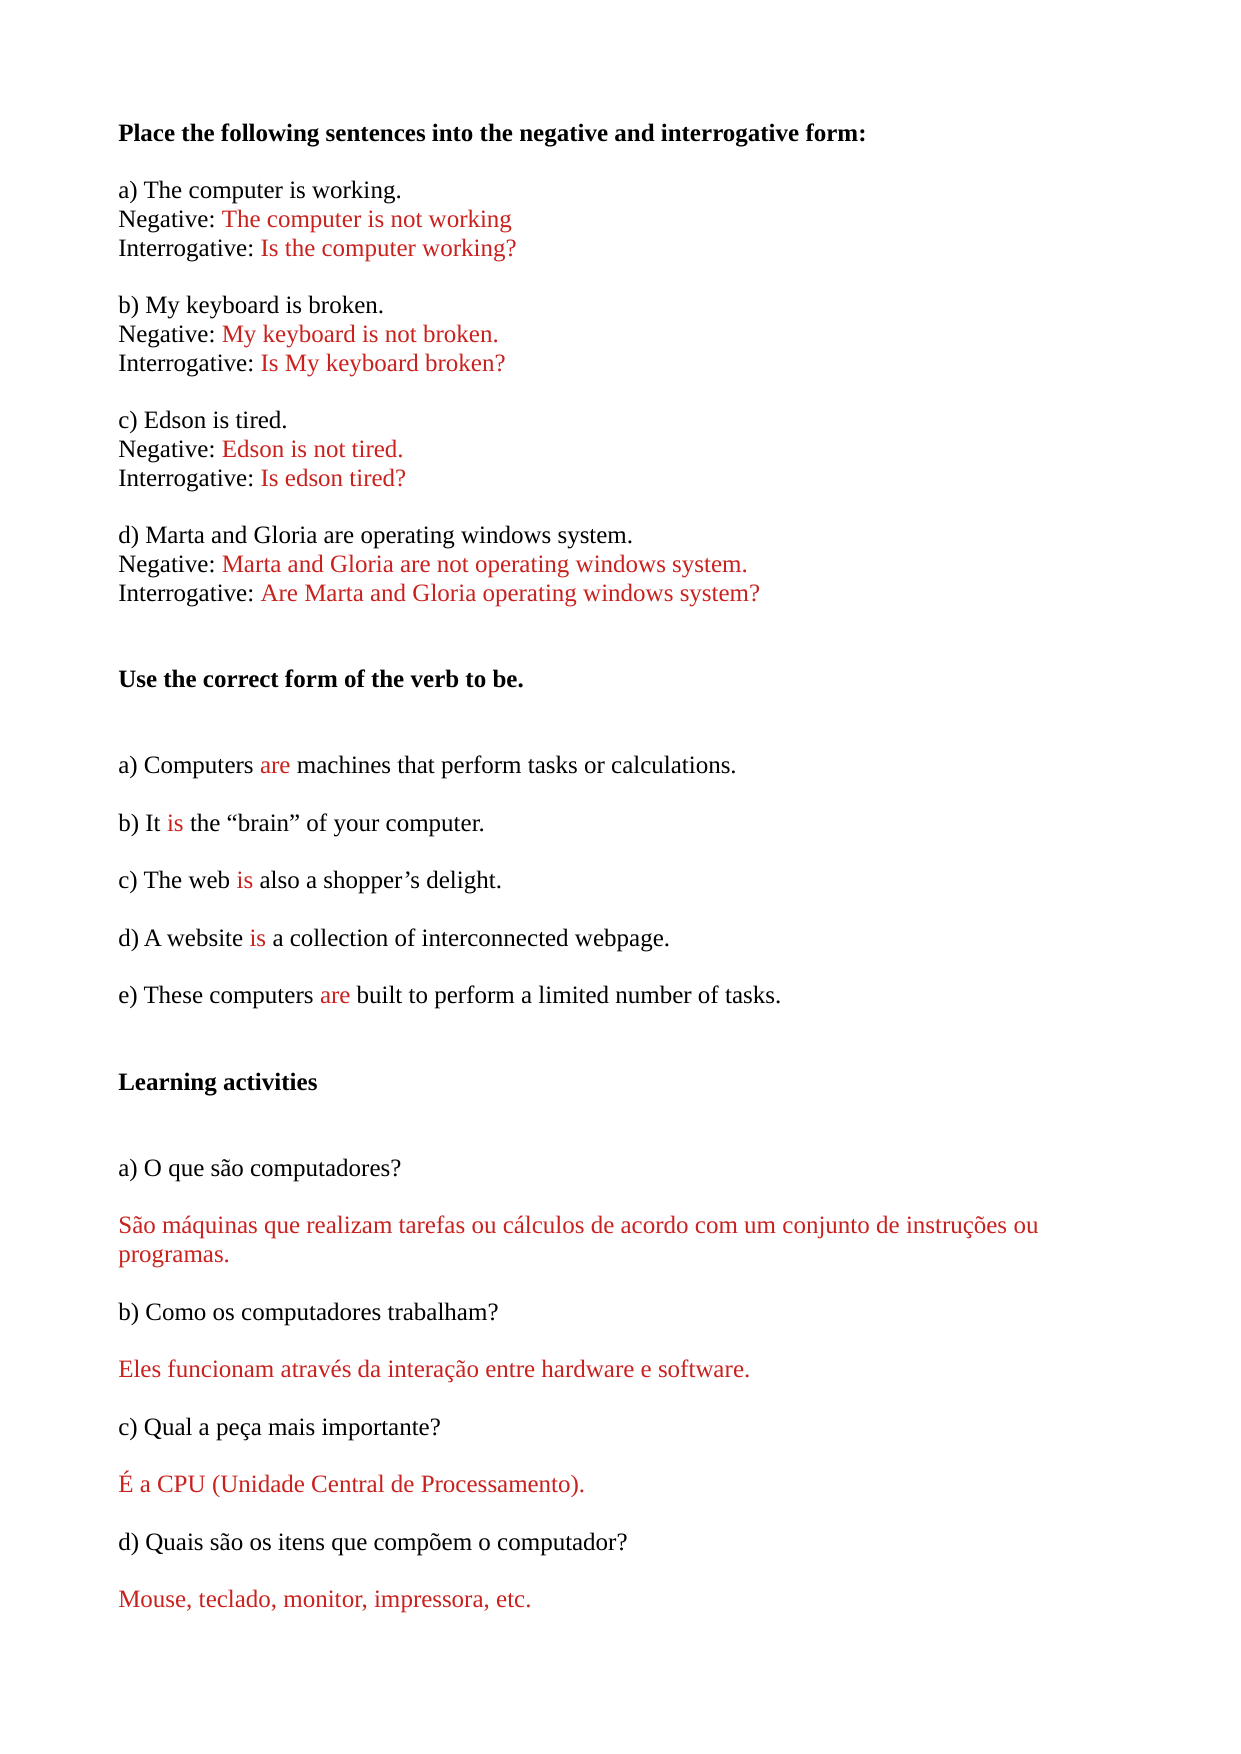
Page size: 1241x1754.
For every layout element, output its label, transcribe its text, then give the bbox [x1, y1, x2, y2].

text Place the following sentences into the negative and interrogative form: [118, 118, 1122, 147]
text a) O que são computadores? [118, 1153, 1122, 1182]
text Interrogative: Is My keyboard broken? [118, 348, 1122, 377]
text b) Como os computadores trabalham? [118, 1297, 1122, 1326]
text Interrogative: Is the computer working? [118, 233, 1122, 262]
text Negative: The computer is not working [118, 204, 1122, 233]
text Negative: Edson is not tired. [118, 434, 1122, 463]
text São máquinas que realizam tarefas ou cálculos de acordo com um conjunto de instruções ou programas. [118, 1211, 1122, 1268]
text a) The computer is working. [118, 176, 1122, 204]
text d) A website is a collection of interconnected webpage. [118, 923, 1122, 952]
text Eles funcionam através da interação entre hardware e software. [118, 1354, 1122, 1383]
text Learning activities [118, 1067, 1122, 1096]
text Negative: My keyboard is not broken. [118, 319, 1122, 348]
text c) Edson is tired. [118, 406, 1122, 434]
text Interrogative: Are Marta and Gloria operating windows system? [118, 578, 1122, 607]
text b) It is the “brain” of your computer. [118, 808, 1122, 837]
text c) The web is also a shopper’s delight. [118, 866, 1122, 894]
text d) Quais são os itens que compõem o computador? [118, 1527, 1122, 1556]
text c) Qual a peça mais importante? [118, 1412, 1122, 1441]
text b) My keyboard is broken. [118, 291, 1122, 319]
text d) Marta and Gloria are operating windows system. [118, 521, 1122, 549]
text Mouse, teclado, monitor, impressora, etc. [118, 1584, 1122, 1613]
text Use the correct form of the verb to be. [118, 664, 1122, 693]
text É a CPU (Unidade Central de Processamento). [118, 1469, 1122, 1498]
text Negative: Marta and Gloria are not operating windows system. [118, 549, 1122, 578]
text a) Computers are machines that perform tasks or calculations. [118, 751, 1122, 779]
text e) These computers are built to perform a limited number of tasks. [118, 981, 1122, 1009]
text Interrogative: Is edson tired? [118, 463, 1122, 492]
